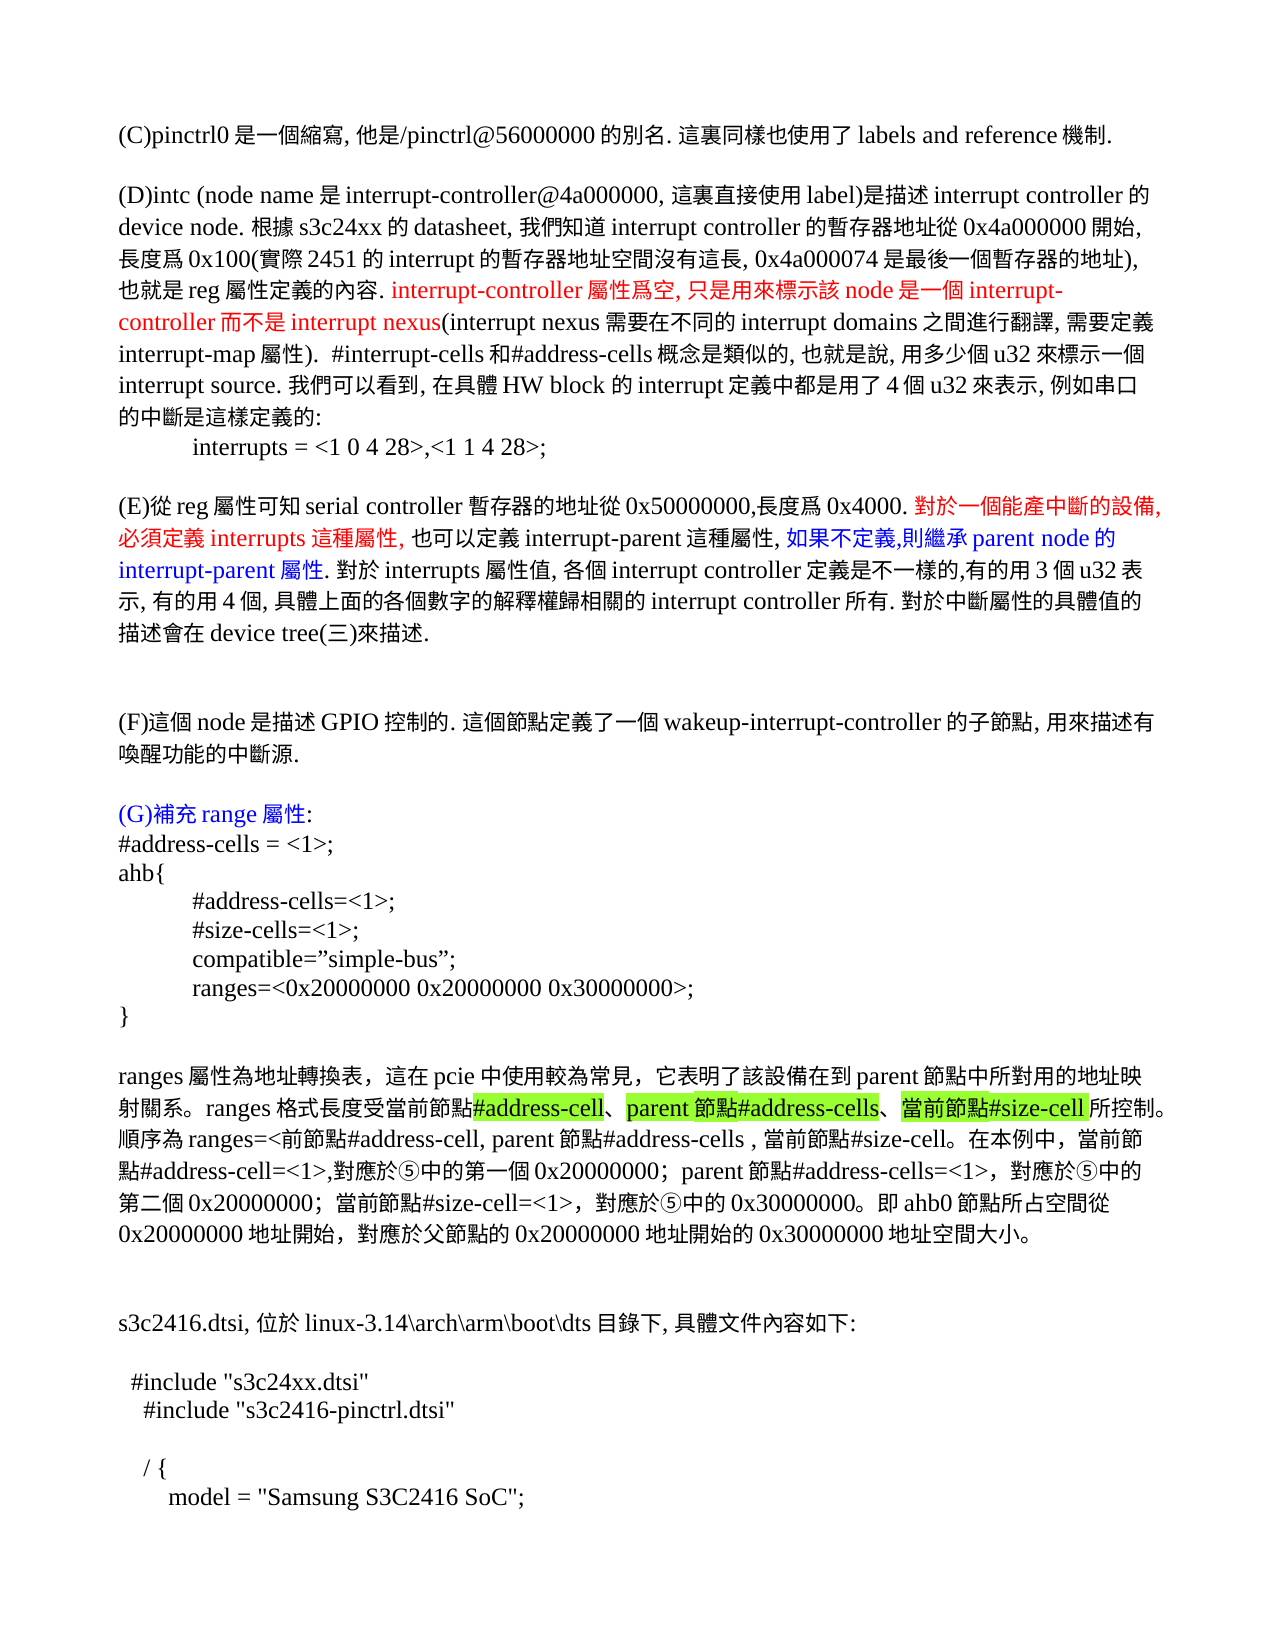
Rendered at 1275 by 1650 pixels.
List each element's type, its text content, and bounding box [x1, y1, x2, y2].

text #include "s3c2416-pinctrl.dtsi" [118, 1396, 1157, 1424]
text (D)intc (node name是interrupt-controller@4a000000, 這裏直接使用label)是描述interrupt controller的device node. 根據s3c24xx的datasheet, 我們知道interrupt controller的暫存器地址從0x4a000000開始, 長度爲0x100(實際2451的interrupt的暫存器地址空間沒有這長, 0x4a000074是最後一個暫存器的地址), 也就是reg屬性定義的內容. interrupt-controller屬性爲空, 只是用來標示該node是一個interrupt-controller而不是interrupt nexus(interrupt nexus需要在不同的interrupt domains之間進行翻譯, 需要定義interrupt-map屬性). #interrupt-cells和#address-cells概念是類似的, 也就是說, 用多少個u32來標示一個interrupt source. 我們可以看到, 在具體HW block 的interrupt定義中都是用了4個u32來表示, 例如串口的中斷是這樣定義的: [118, 178, 1157, 432]
text interrupts = <1 0 4 28>,<1 1 4 28>; [118, 432, 1157, 461]
text ahb{ [118, 858, 1157, 886]
text #address-cells=<1>; [118, 886, 1157, 915]
text #size-cells=<1>; [118, 915, 1157, 944]
text ranges=<0x20000000 0x20000000 0x30000000>; [118, 973, 1157, 1001]
text model = "Samsung S3C2416 SoC"; [118, 1482, 1157, 1511]
text } [118, 1001, 1157, 1030]
text (G)補充 range屬性: [118, 797, 1157, 829]
text (C)pinctrl0是一個縮寫, 他是/pinctrl@56000000的別名. 這裏同樣也使用了labels and reference機制. [118, 118, 1157, 150]
text (E)從reg屬性可知serial controller暫存器的地址從0x50000000,長度爲0x4000. 對於一個能產中斷的設備,必須定義interrupts這種屬性, 也可以定義interrupt-parent這種屬性, 如果不定義,則繼承parent node的interrupt-parent屬性. 對於interrupts屬性值, 各個interrupt controller定義是不一樣的,有的用3個u32表示, 有的用4個, 具體上面的各個數字的解釋權歸相關的interrupt controller所有. 對於中斷屬性的具體值的描述會在device tree(三)來描述. [118, 489, 1157, 648]
text (F)這個node是描述GPIO控制的. 這個節點定義了一個wakeup-interrupt-controller的子節點, 用來描述有喚醒功能的中斷源. [118, 705, 1157, 768]
text #address-cells = <1>; [118, 829, 1157, 858]
text s3c2416.dtsi, 位於linux-3.14\arch\arm\boot\dts目錄下, 具體文件內容如下: [118, 1306, 1157, 1338]
text ranges屬性為地址轉換表，這在pcie中使用較為常見，它表明了該設備在到parent節點中所對用的地址映射關系。ranges格式長度受當前節點#address-cell、parent節點#address-cells、當前節點#size-cell所控制。順序為ranges=<前節點#address-cell, parent節點#address-cells , 當前節點#size-cell。在本例中，當前節點#address-cell=<1>,對應於⑤中的第一個0x20000000；parent節點#address-cells=<1>，對應於⑤中的第二個0x20000000；當前節點#size-cell=<1>，對應於⑤中的0x30000000。即ahb0節點所占空間從0x20000000地址開始，對應於父節點的0x20000000地址開始的0x30000000地址空間大小。 [118, 1059, 1157, 1249]
text / { [118, 1453, 1157, 1482]
text compatible=”simple-bus”; [118, 944, 1157, 973]
text #include "s3c24xx.dtsi" [118, 1367, 1157, 1396]
